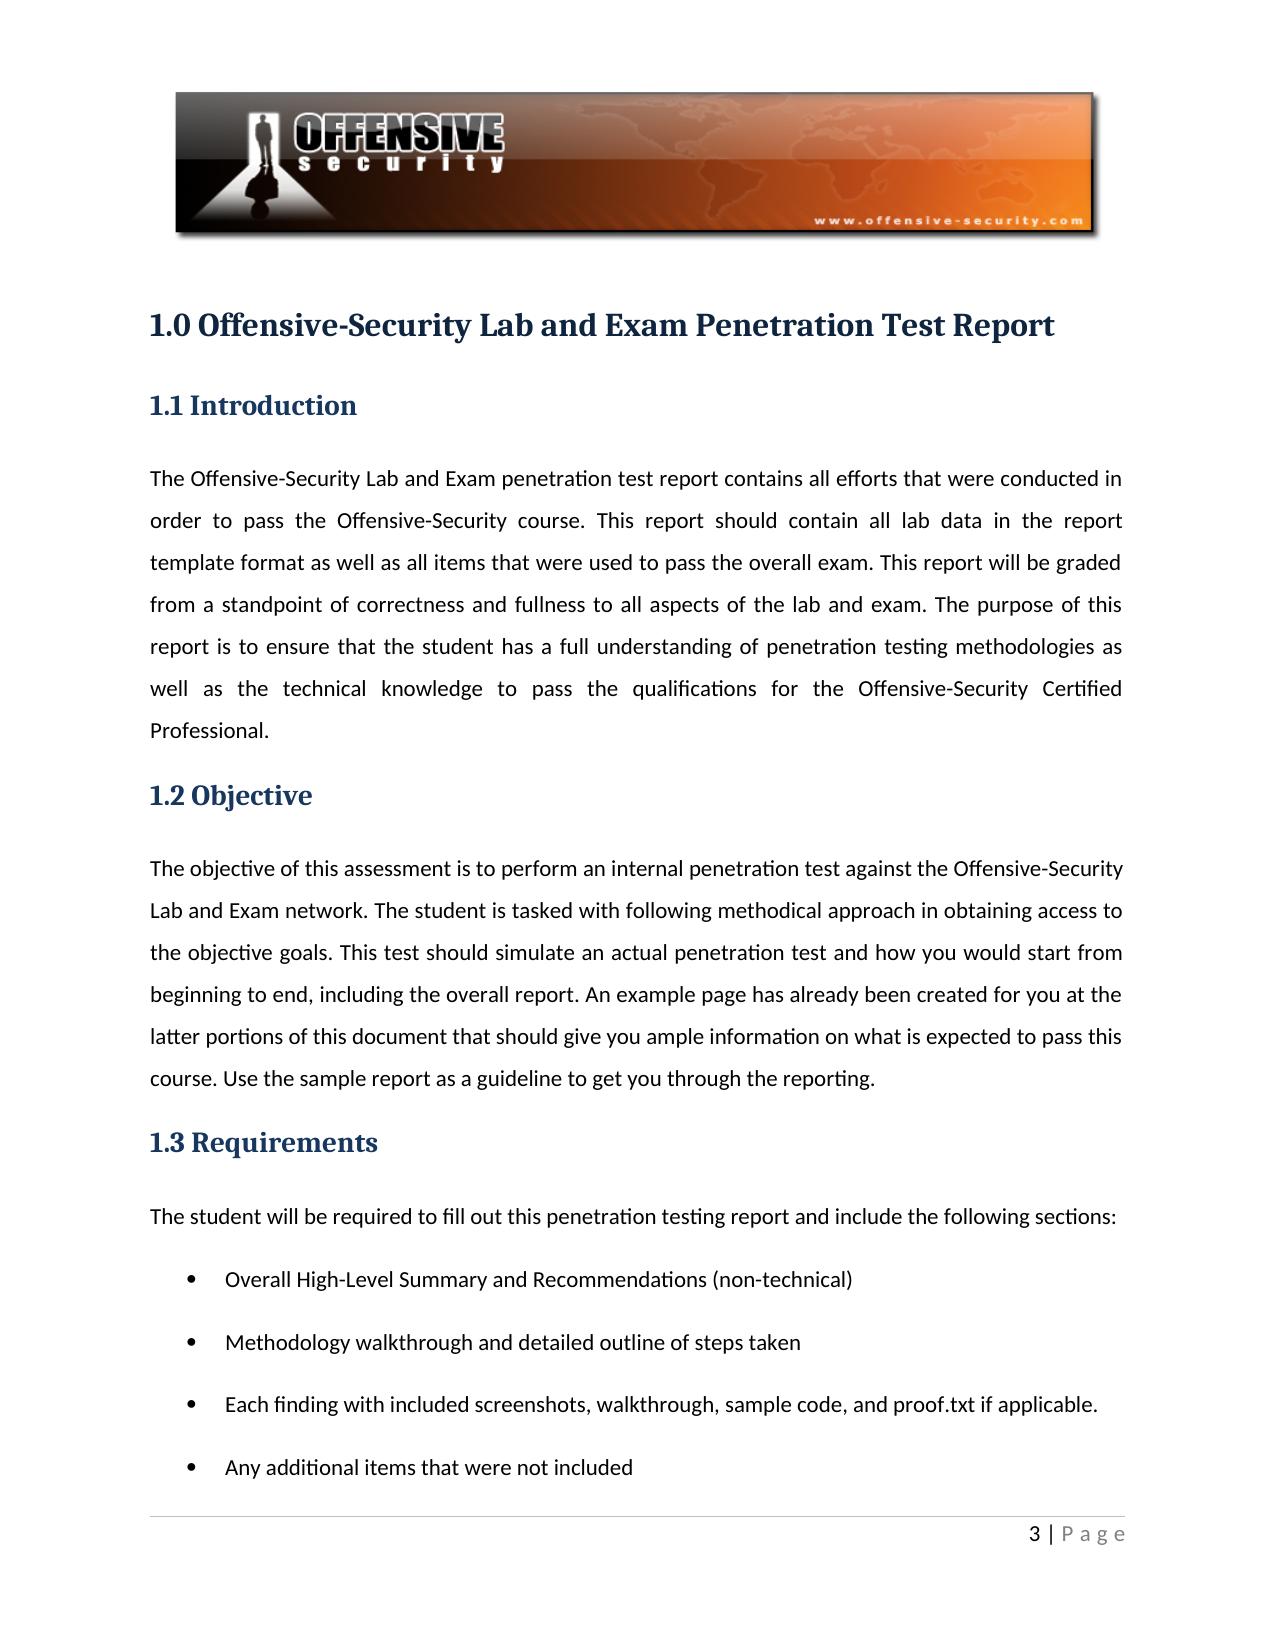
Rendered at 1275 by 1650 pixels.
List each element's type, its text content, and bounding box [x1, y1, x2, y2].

subtitle 1.1 Introduction [150, 389, 1125, 422]
text The objective of this assessment is to perform an internal penetration test against the Offensive-Security Lab and Exam network. The student is tasked with following methodical approach in obtaining access to the objective goals. This test should simulate an actual penetration test and how you would start from beginning to end, including the overall report. An example page has already been created for you at the latter portions of this document that should give you ample information on what is expected to pass this course. Use the sample report as a guideline to get you through the reporting. [150, 854, 1125, 1092]
subtitle 1.3 Requirements [150, 1127, 1125, 1160]
list Overall High-Level Summary and Recommendations (non-technical) [187, 1265, 1125, 1293]
subtitle 1.2 Objective [150, 779, 1125, 812]
text The Offensive-Security Lab and Exam penetration test report contains all efforts that were conducted in order to pass the Offensive-Security course. This report should contain all lab data in the report template format as well as all items that were used to pass the overall exam. This report will be graded from a standpoint of correctness and fullness to all aspects of the lab and exam. The purpose of this report is to ensure that the student has a full understanding of penetration testing methodologies as well as the technical knowledge to pass the qualifications for the Offensive-Security Certified Professional. [150, 464, 1125, 744]
list Methodology walkthrough and detailed outline of steps taken [187, 1328, 1125, 1356]
text The student will be required to fill out this penetration testing report and include the following sections: [150, 1202, 1125, 1230]
list Any additional items that were not included [187, 1453, 1125, 1481]
list Each finding with included screenshots, walkthrough, sample code, and proof.txt if applicable. [187, 1390, 1125, 1418]
subtitle 1.0 Offensive-Security Lab and Exam Penetration Test Report [150, 306, 1125, 344]
